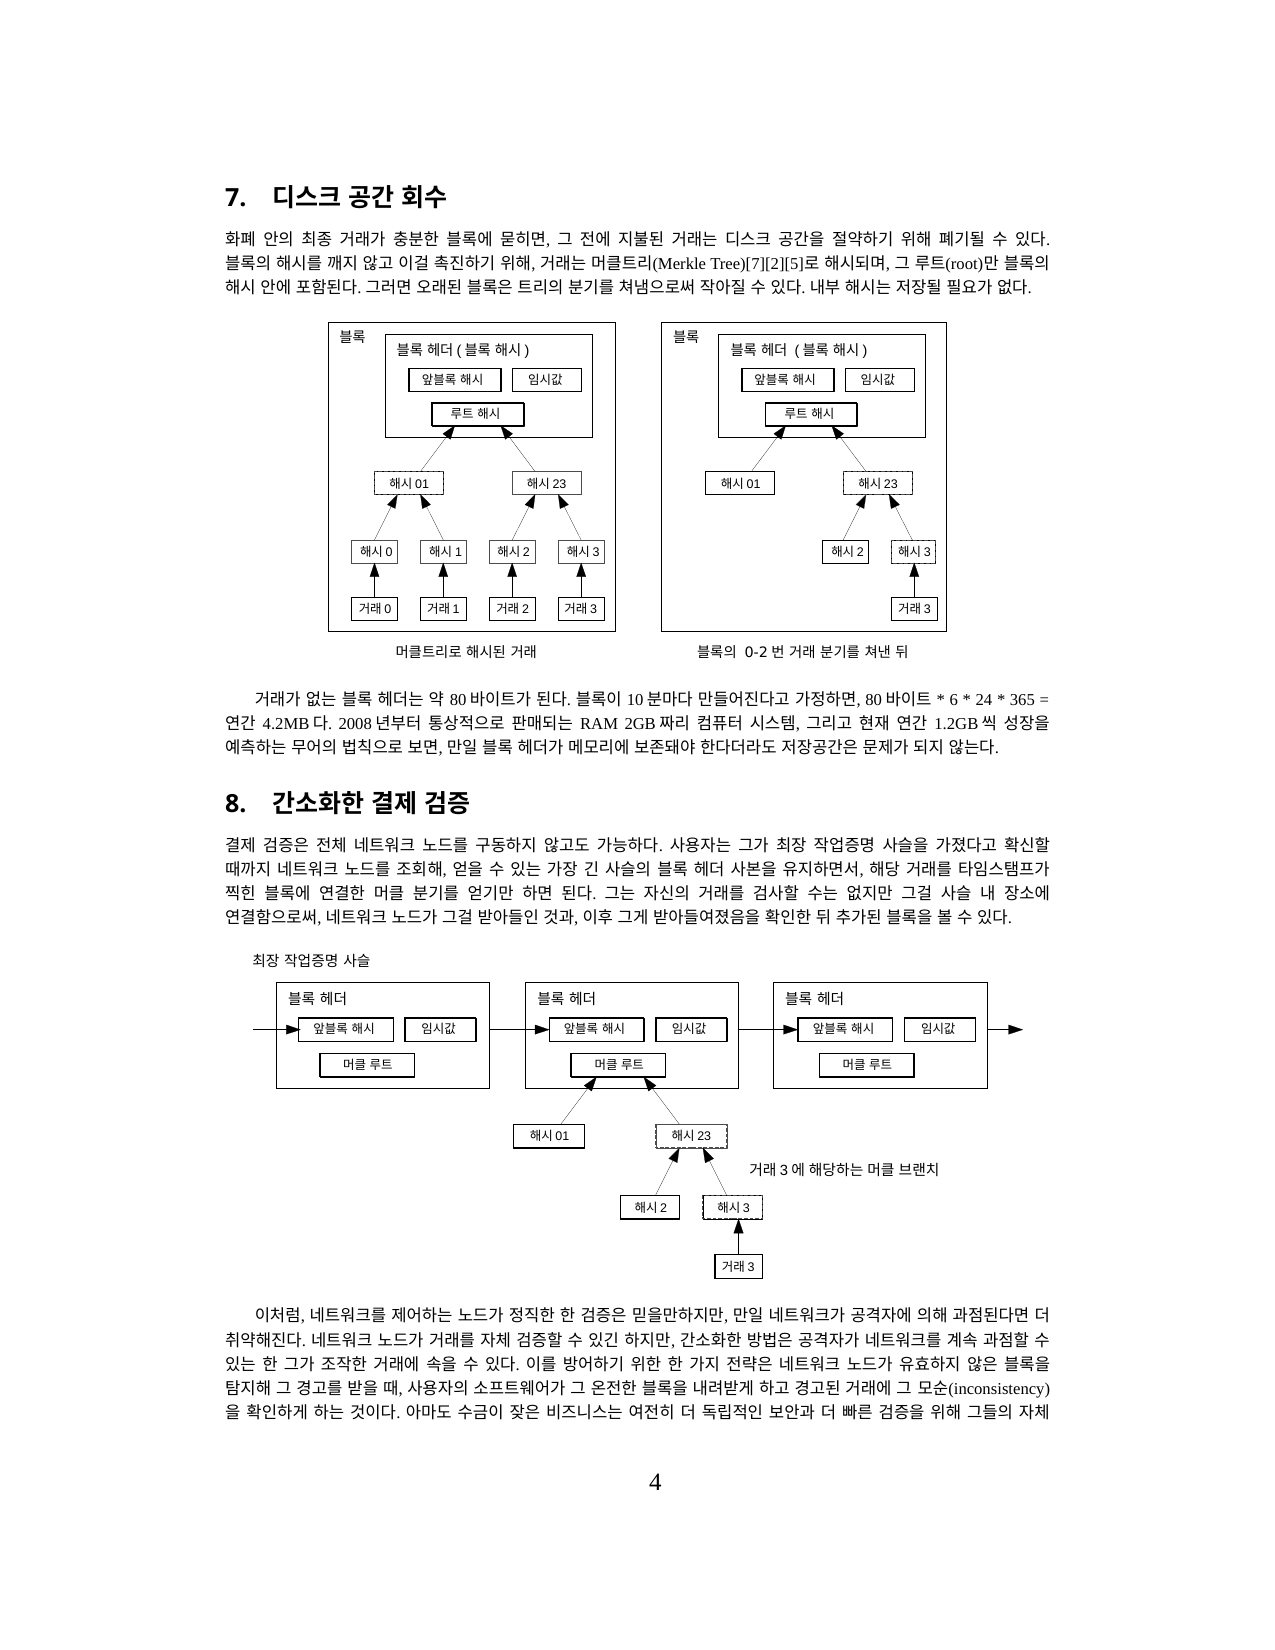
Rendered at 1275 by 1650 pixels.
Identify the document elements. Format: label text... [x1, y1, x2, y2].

subtitle 7. 디스크 공간 회수 [225, 177, 1050, 213]
subtitle 8. 간소화한 결제 검증 [225, 783, 1050, 819]
text 거래가 없는 블록 헤더는 약 80바이트가 된다. 블록이 10분마다 만들어진다고 가정하면, 80바이트 * 6 * 24 * 365 = 연간 4.2MB다. 2008년부터 통상적으로 판매되는 RAM 2GB짜리 컴퓨터 시스템, 그리고 현재 연간 1.2GB씩 성장을 예측하는 무어의 법칙으로 보면, 만일 블록 헤더가 메모리에 보존돼야 한다더라도 저장공간은 문제가 되지 않는다. [225, 686, 1050, 758]
text 결제 검증은 전체 네트워크 노드를 구동하지 않고도 가능하다. 사용자는 그가 최장 작업증명 사슬을 가졌다고 확신할 때까지 네트워크 노드를 조회해, 얻을 수 있는 가장 긴 사슬의 블록 헤더 사본을 유지하면서, 해당 거래를 타임스탬프가 찍힌 블록에 연결한 머클 분기를 얻기만 하면 된다. 그는 자신의 거래를 검사할 수는 없지만 그걸 사슬 내 장소에 연결함으로써, 네트워크 노드가 그걸 받아들인 것과, 이후 그게 받아들여졌음을 확인한 뒤 추가된 블록을 볼 수 있다. [225, 832, 1050, 928]
text 화폐 안의 최종 거래가 충분한 블록에 묻히면, 그 전에 지불된 거래는 디스크 공간을 절약하기 위해 폐기될 수 있다. 블록의 해시를 깨지 않고 이걸 촉진하기 위해, 거래는 머클트리(Merkle Tree)[7][2][5]로 해시되며, 그 루트(root)만 블록의 해시 안에 포함된다. 그러면 오래된 블록은 트리의 분기를 쳐냄으로써 작아질 수 있다. 내부 해시는 저장될 필요가 없다. [225, 226, 1050, 298]
text 이처럼, 네트워크를 제어하는 노드가 정직한 한 검증은 믿을만하지만, 만일 네트워크가 공격자에 의해 과점된다면 더 취약해진다. 네트워크 노드가 거래를 자체 검증할 수 있긴 하지만, 간소화한 방법은 공격자가 네트워크를 계속 과점할 수 있는 한 그가 조작한 거래에 속을 수 있다. 이를 방어하기 위한 한 가지 전략은 네트워크 노드가 유효하지 않은 블록을 탐지해 그 경고를 받을 때, 사용자의 소프트웨어가 그 온전한 블록을 내려받게 하고 경고된 거래에 그 모순(inconsistency)을 확인하게 하는 것이다. 아마도 수금이 잦은 비즈니스는 여전히 더 독립적인 보안과 더 빠른 검증을 위해 그들의 자체 [225, 1302, 1050, 1423]
